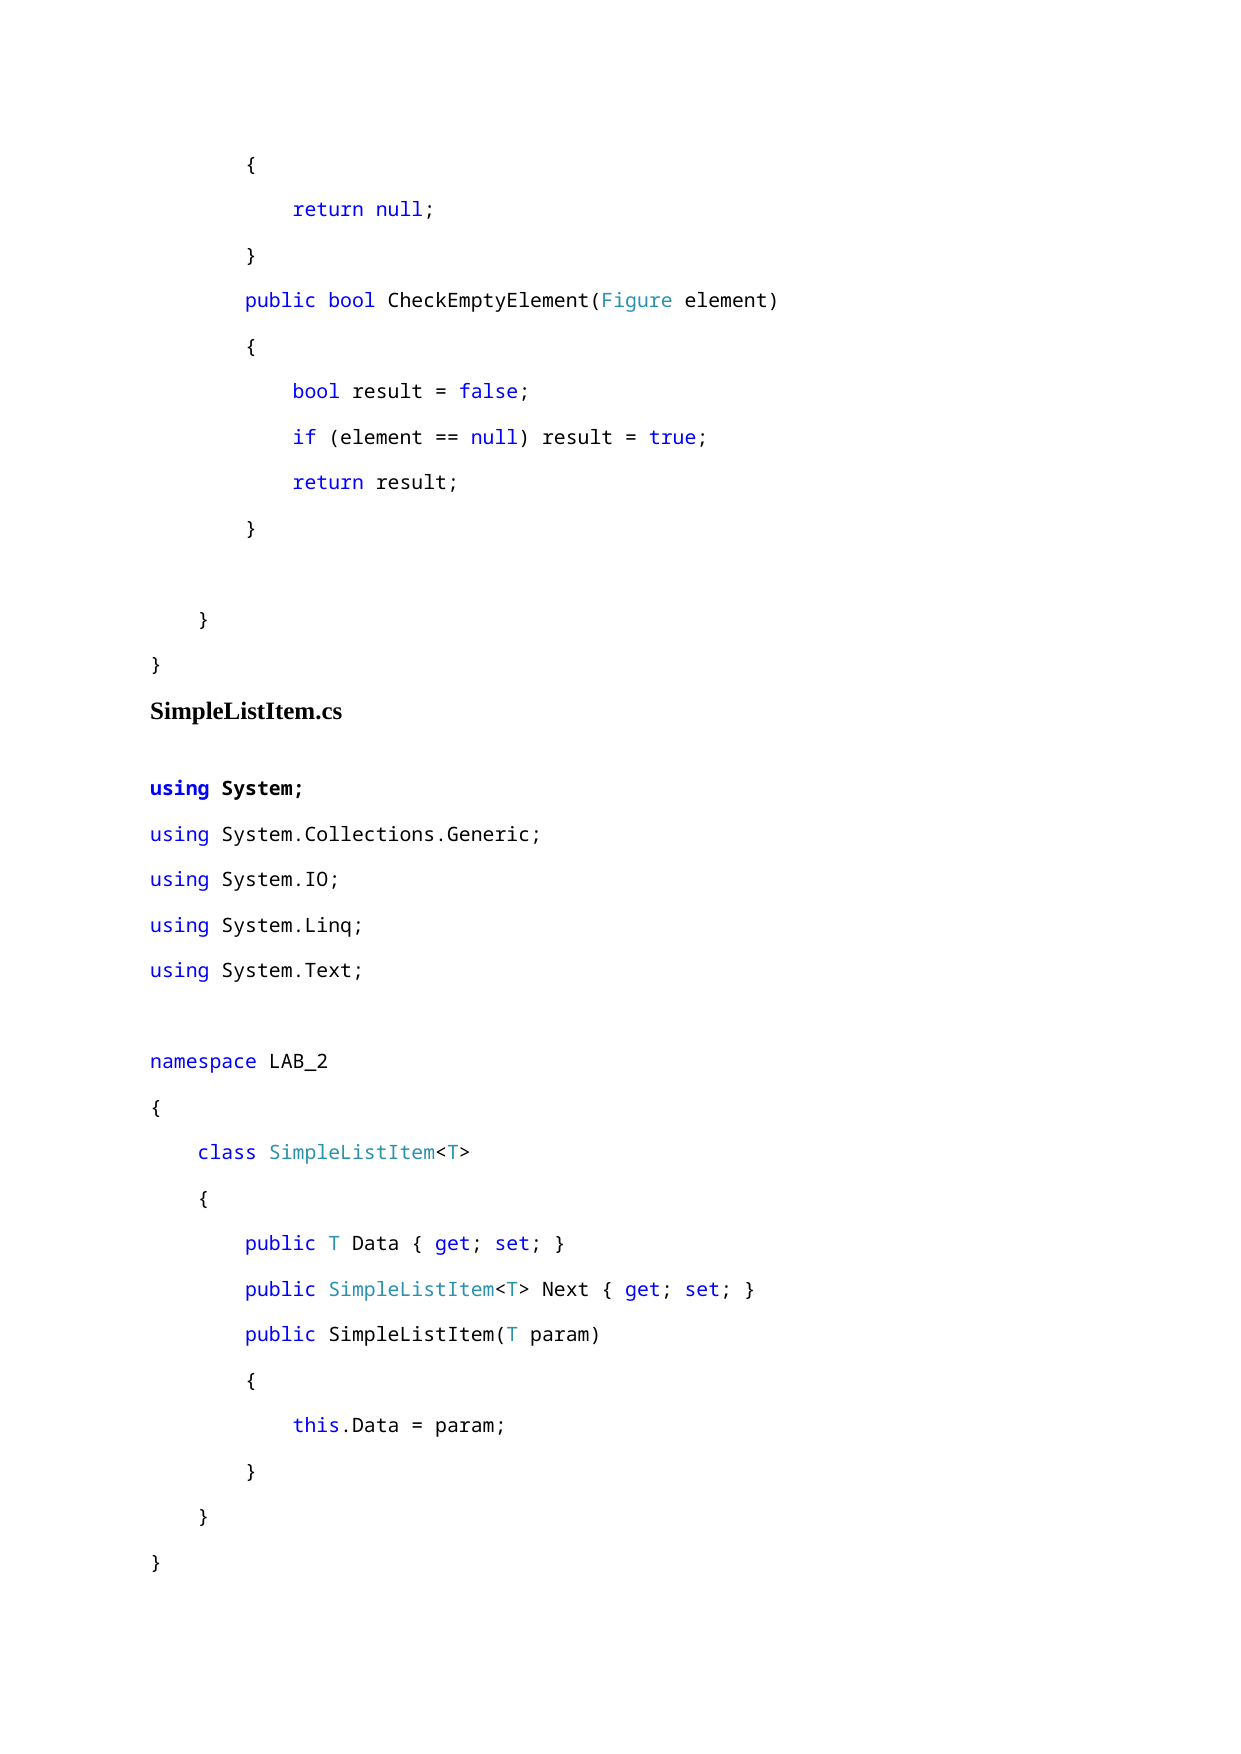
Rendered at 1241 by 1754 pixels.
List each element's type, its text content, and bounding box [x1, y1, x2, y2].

text using System.Collections.Generic; [150, 820, 1090, 847]
text return result; [150, 469, 1090, 496]
text public T Data { get; set; } [150, 1229, 1090, 1257]
text namespace LAB_2 [150, 1047, 1090, 1074]
text using System.Linq; [150, 911, 1090, 938]
text public SimpleListItem<T> Next { get; set; } [150, 1275, 1090, 1302]
text using System.IO; [150, 865, 1090, 892]
text public bool CheckEmptyElement(Figure element) [150, 287, 1090, 313]
text if (element == null) result = true; [150, 423, 1090, 450]
text { [150, 1184, 1090, 1211]
text using System.Text; [150, 956, 1090, 983]
text public SimpleListItem(T param) [150, 1321, 1090, 1348]
text using System; [150, 774, 1090, 801]
text bool result = false; [150, 378, 1090, 404]
text } [150, 1503, 1090, 1530]
text } [150, 605, 1090, 632]
text class SimpleListItem<T> [150, 1138, 1090, 1166]
text } [150, 514, 1090, 541]
text { [150, 1366, 1090, 1393]
text } [150, 1548, 1090, 1575]
text return null; [150, 196, 1090, 222]
text SimpleListItem.cs [150, 696, 1090, 756]
text { [150, 1093, 1090, 1120]
text { [150, 150, 1090, 177]
text { [150, 332, 1090, 359]
text } [150, 241, 1090, 268]
text this.Data = param; [150, 1412, 1090, 1439]
text } [150, 1457, 1090, 1484]
text } [150, 651, 1090, 678]
